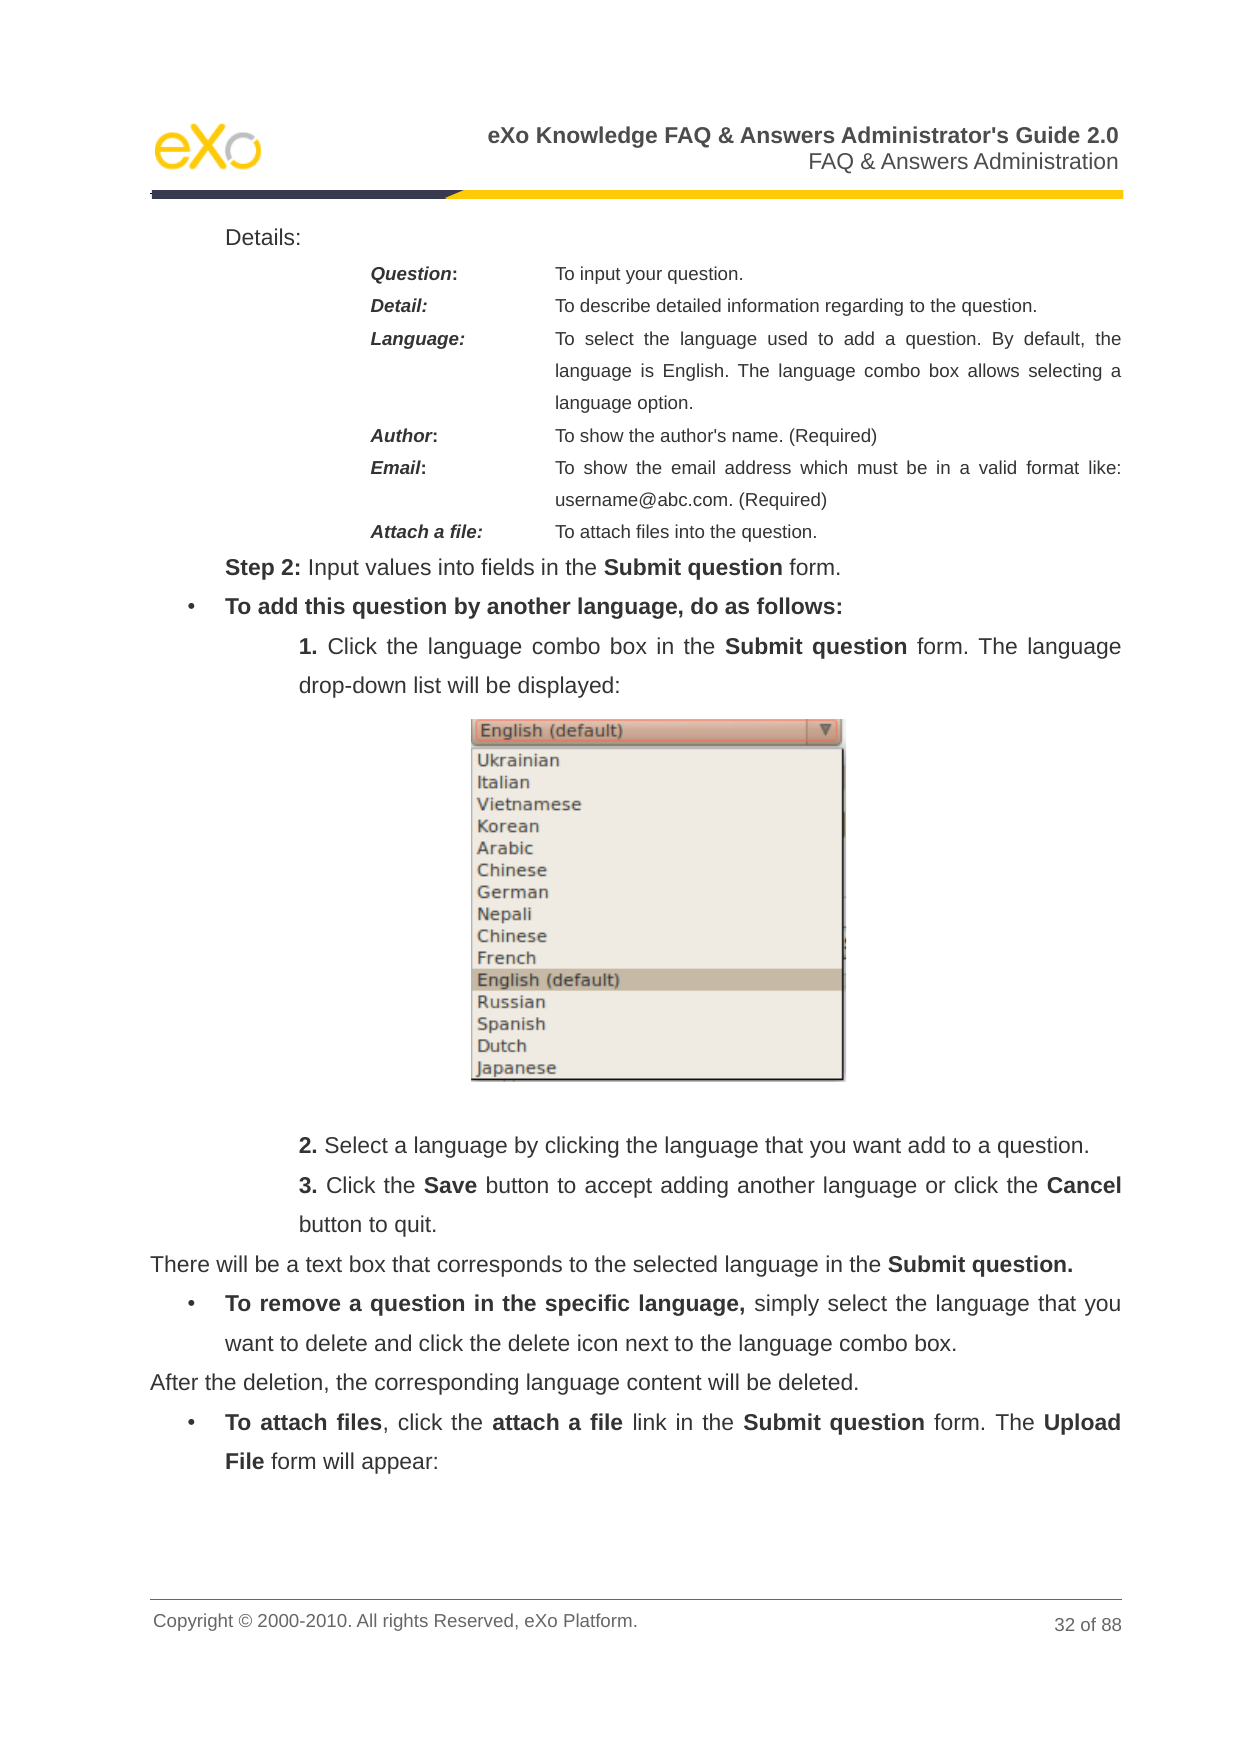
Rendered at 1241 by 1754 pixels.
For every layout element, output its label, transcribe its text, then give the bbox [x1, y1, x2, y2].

text Language: To select the language used to add a question. By default, the language is English. The language combo box allows selecting a language option. [370, 328, 1122, 414]
text After the deletion, the corresponding language content will be deleted. [150, 1369, 1122, 1395]
list 1. Click the language combo box in the Submit question form. The language drop-down list will be displayed: [261, 633, 1122, 698]
text Author: To show the author's name. (Required) [370, 424, 1122, 446]
text Attach a file: To attach files into the question. [370, 521, 1122, 543]
list Details: [187, 223, 1122, 250]
picture [155, 123, 262, 170]
picture [151, 190, 1124, 199]
text Detail: To describe detailed information regarding to the question. [370, 295, 1122, 317]
text There will be a text box that corresponds to the selected language in the Submit question. [3, 1251, 1122, 1277]
list To add this question by another language, do as follows: [187, 593, 1122, 619]
list To remove a question in the specific language, simply select the language that you want to delete and click the delete icon next to the language combo box. [187, 1290, 1122, 1356]
text Email: To show the email address which must be in a valid format like: username@abc.com. (Required) [370, 457, 1122, 511]
list 2. Select a language by clicking the language that you want add to a question. [261, 1132, 1122, 1158]
list To attach files, click the attach a file link in the Submit question form. The Upload File form will appear: [187, 1408, 1122, 1474]
picture [471, 719, 847, 1082]
list 3. Click the Save button to accept adding another language or click the Cancel button to quit. [261, 1172, 1122, 1237]
list Step 2: Input values into fields in the Submit question form. [187, 554, 1122, 580]
text Question: To input your question. [370, 263, 1122, 284]
